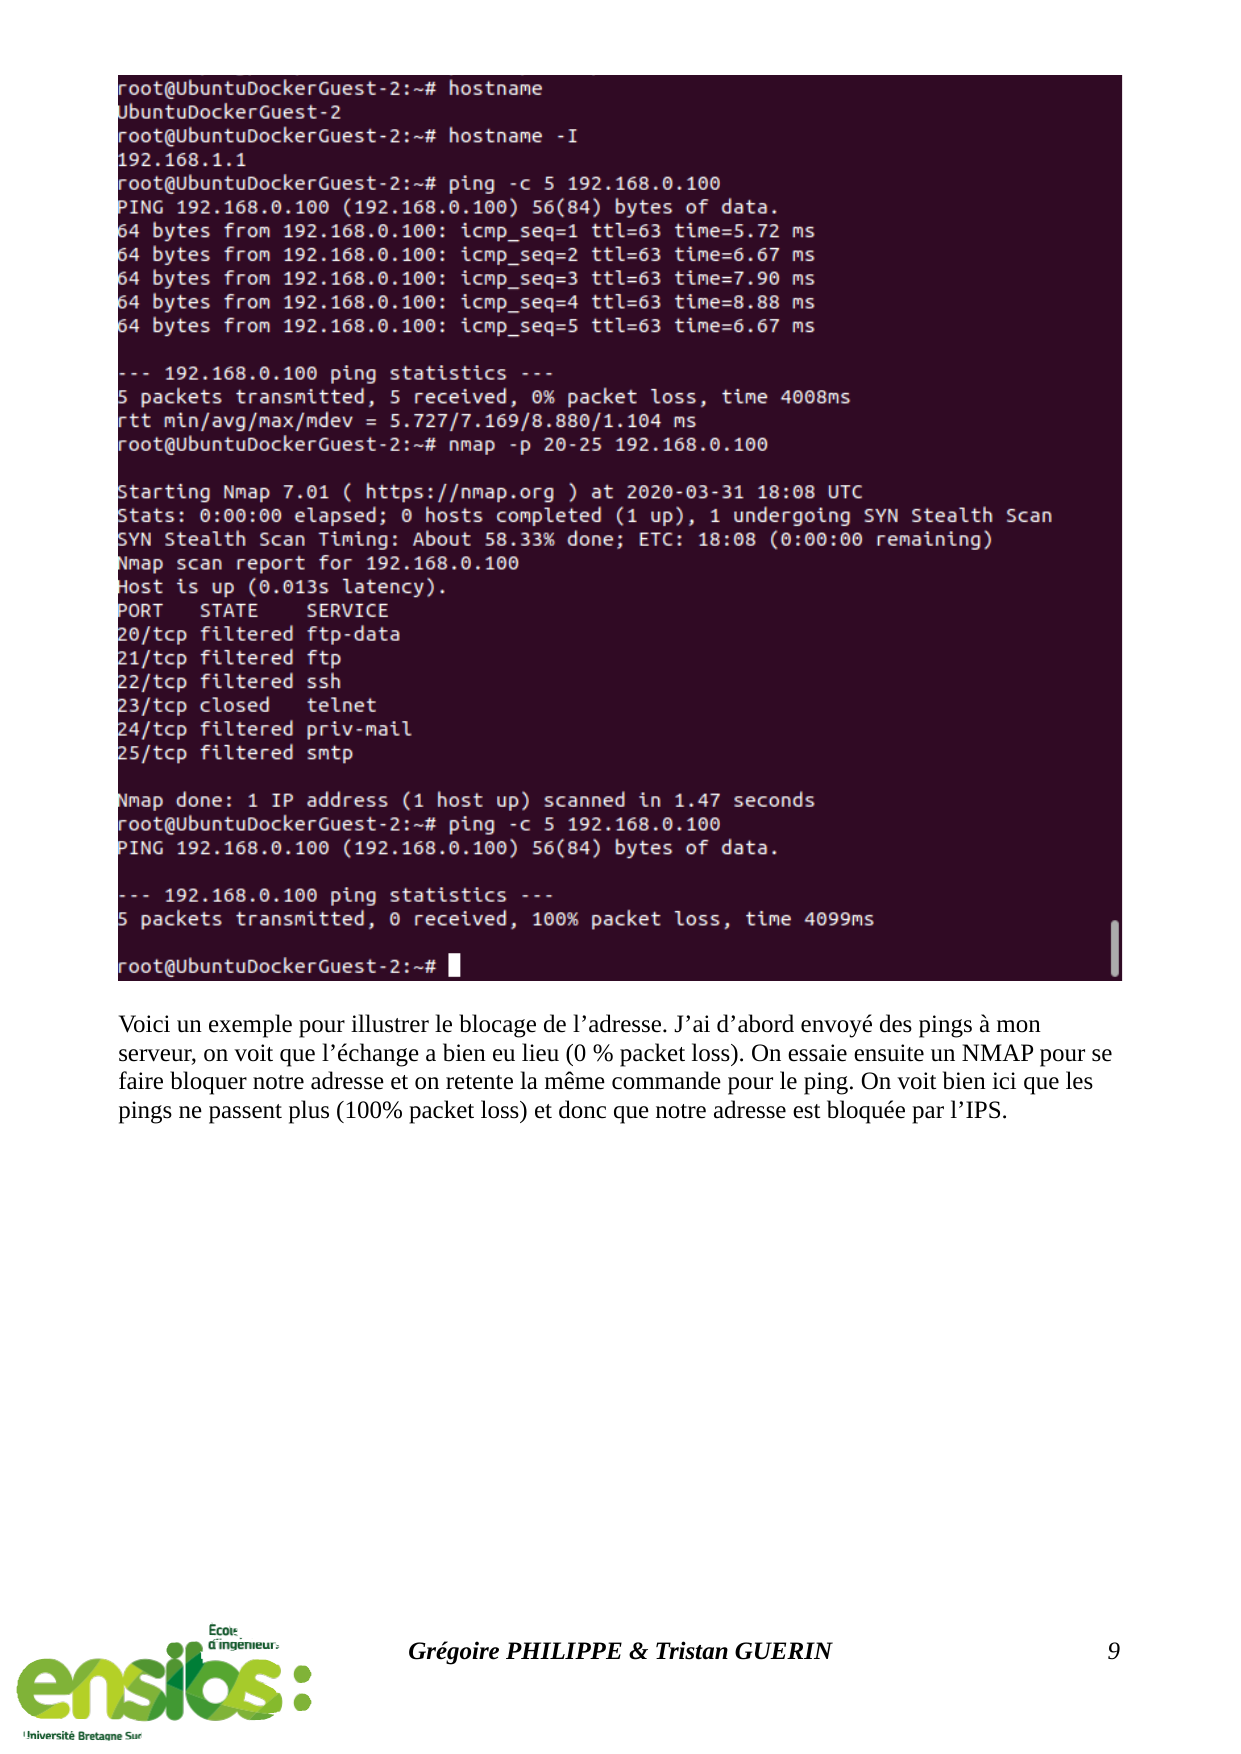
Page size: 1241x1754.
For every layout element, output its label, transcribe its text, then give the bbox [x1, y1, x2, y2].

text Voici un exemple pour illustrer le blocage de l’adresse. J’ai d’abord envoyé des pings à mon serveur, on voit que l’échange a bien eu lieu (0 % packet loss). On essaie ensuite un NMAP pour se faire bloquer notre adresse et on retente la même commande pour le ping. On voit bien ici que les pings ne passent plus (100% packet loss) et donc que notre adresse est bloquée par l’IPS. [118, 1009, 1122, 1124]
